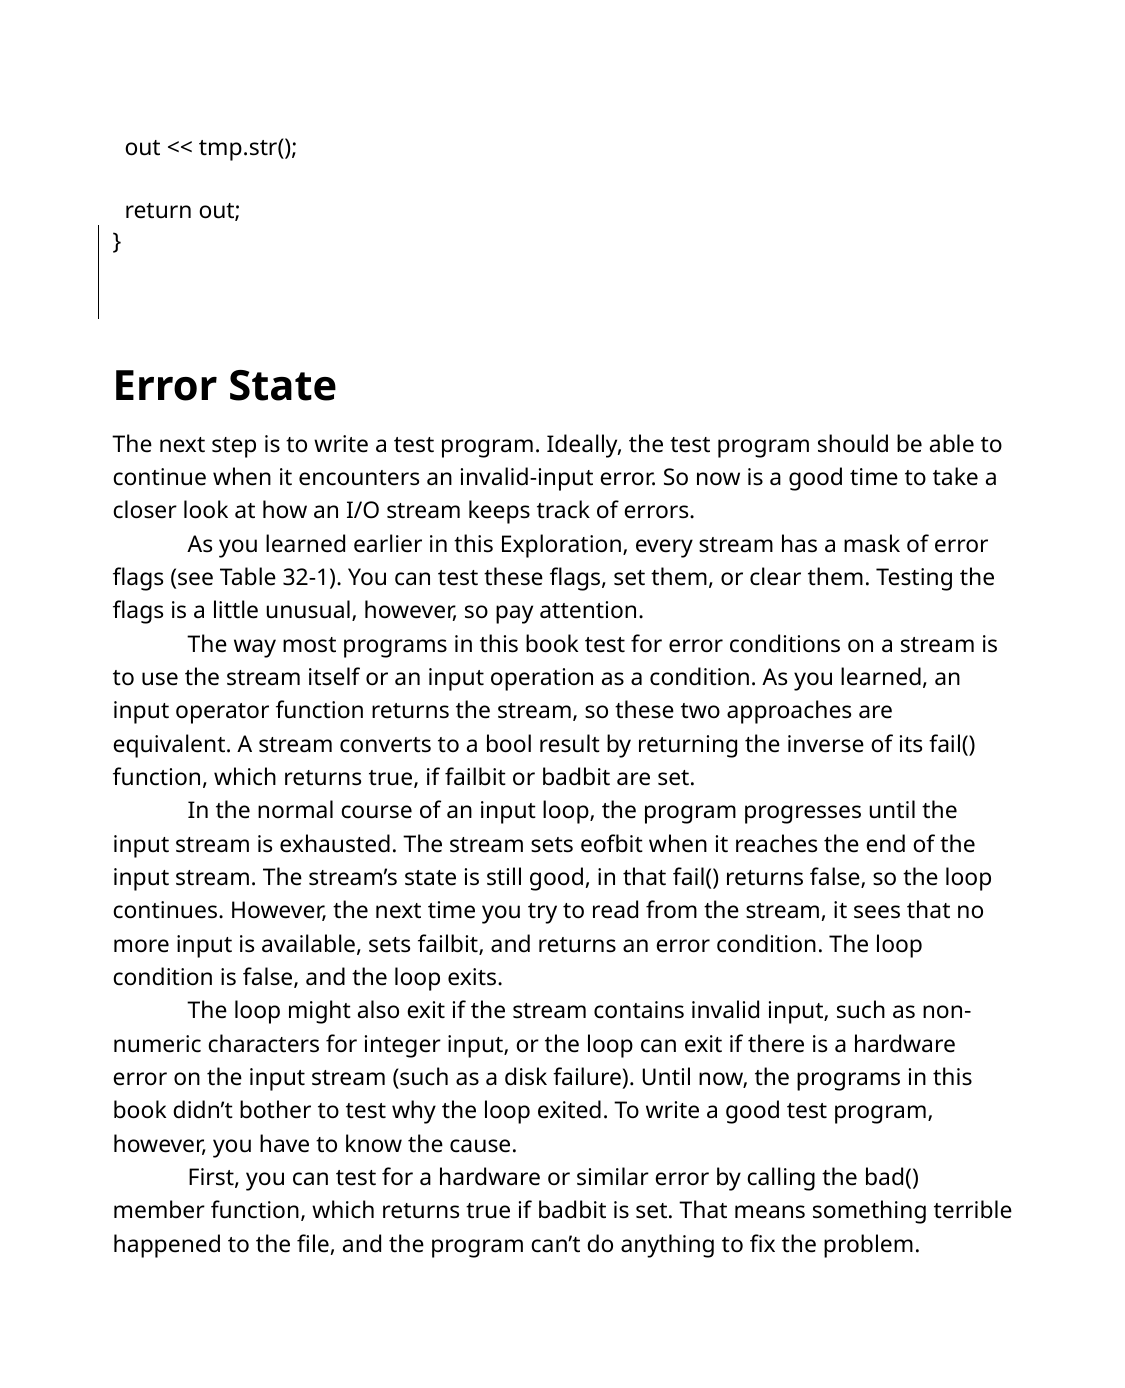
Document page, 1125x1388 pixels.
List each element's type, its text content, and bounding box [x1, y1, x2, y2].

text First, you can test for a hardware or similar error by calling the bad() member function, which returns true if badbit is set. That means something terrible happened to the file, and the program can’t do anything to fix the problem. [112, 1159, 1012, 1259]
text [112, 287, 1012, 319]
text } [112, 225, 1012, 256]
text The next step is to write a test program. Ideally, the test program should be able to continue when it encounters an invalid-input error. So now is a good time to take a closer look at how an I/O stream keeps track of errors. [112, 426, 1012, 526]
subtitle Error State [112, 356, 1012, 413]
text As you learned earlier in this Exploration, every stream has a mask of error flags (see Table 32-1). You can test these flags, set them, or clear them. Testing the flags is a little unusual, however, so pay attention. [112, 526, 1012, 626]
text The way most programs in this book test for error conditions on a stream is to use the stream itself or an input operation as a condition. As you learned, an input operator function returns the stream, so these two approaches are equivalent. A stream converts to a bool result by returning the inverse of its fail() function, which returns true, if failbit or badbit are set. [112, 626, 1012, 792]
text return out; [112, 194, 1012, 225]
text The loop might also exit if the stream contains invalid input, such as non-numeric characters for integer input, or the loop can exit if there is a hardware error on the input stream (such as a disk failure). Until now, the programs in this book didn’t bother to test why the loop exited. To write a good test program, however, you have to know the cause. [112, 992, 1012, 1159]
text In the normal course of an input loop, the program progresses until the input stream is exhausted. The stream sets eofbit when it reaches the end of the input stream. The stream’s state is still good, in that fail() returns false, so the loop continues. However, the next time you try to read from the stream, it sees that no more input is available, sets failbit, and returns an error condition. The loop condition is false, and the loop exits. [112, 792, 1012, 992]
text out << tmp.str(); [112, 131, 1012, 162]
